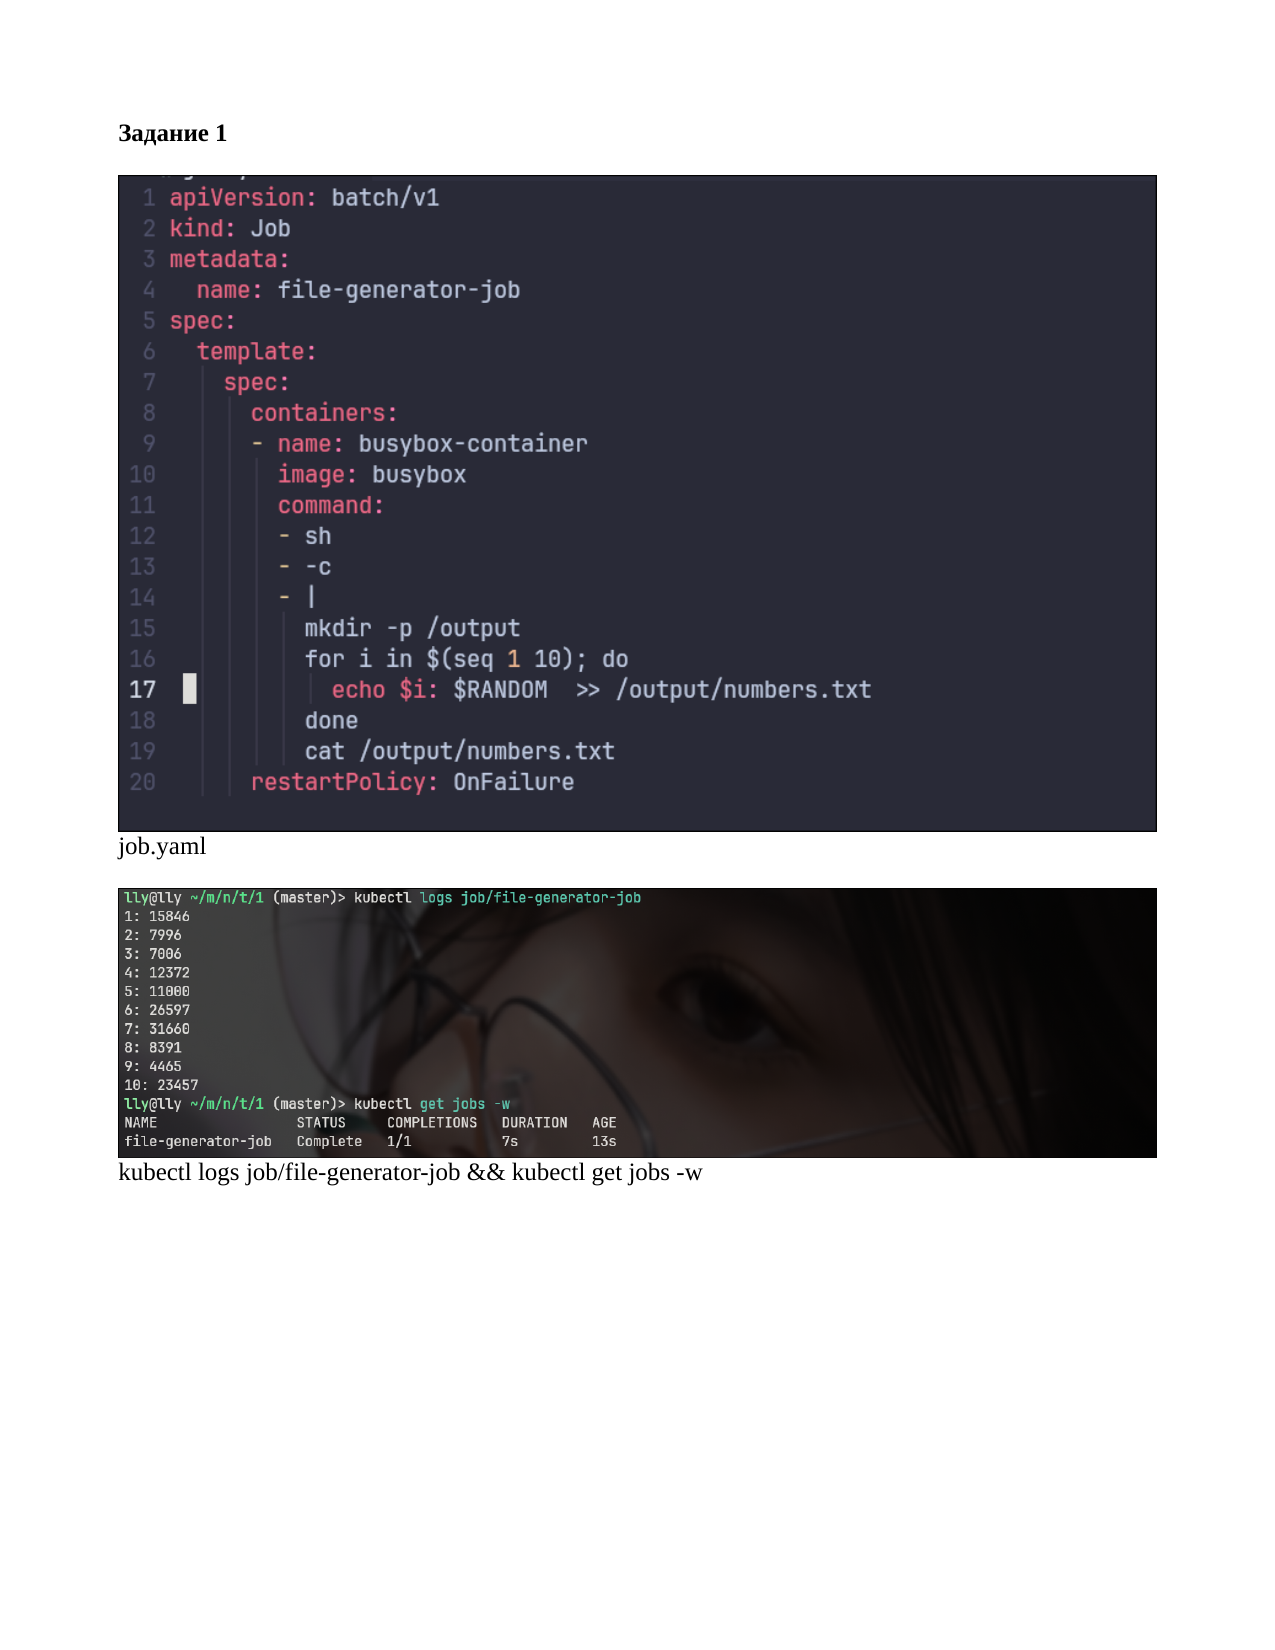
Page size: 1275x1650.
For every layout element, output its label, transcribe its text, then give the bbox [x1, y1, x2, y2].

picture [118, 888, 1157, 1158]
text Задание 1 [118, 118, 1157, 147]
text job.yaml [118, 832, 1157, 860]
text kubectl logs job/file-generator-job && kubectl get jobs -w [118, 1158, 1157, 1186]
picture [118, 175, 1157, 832]
